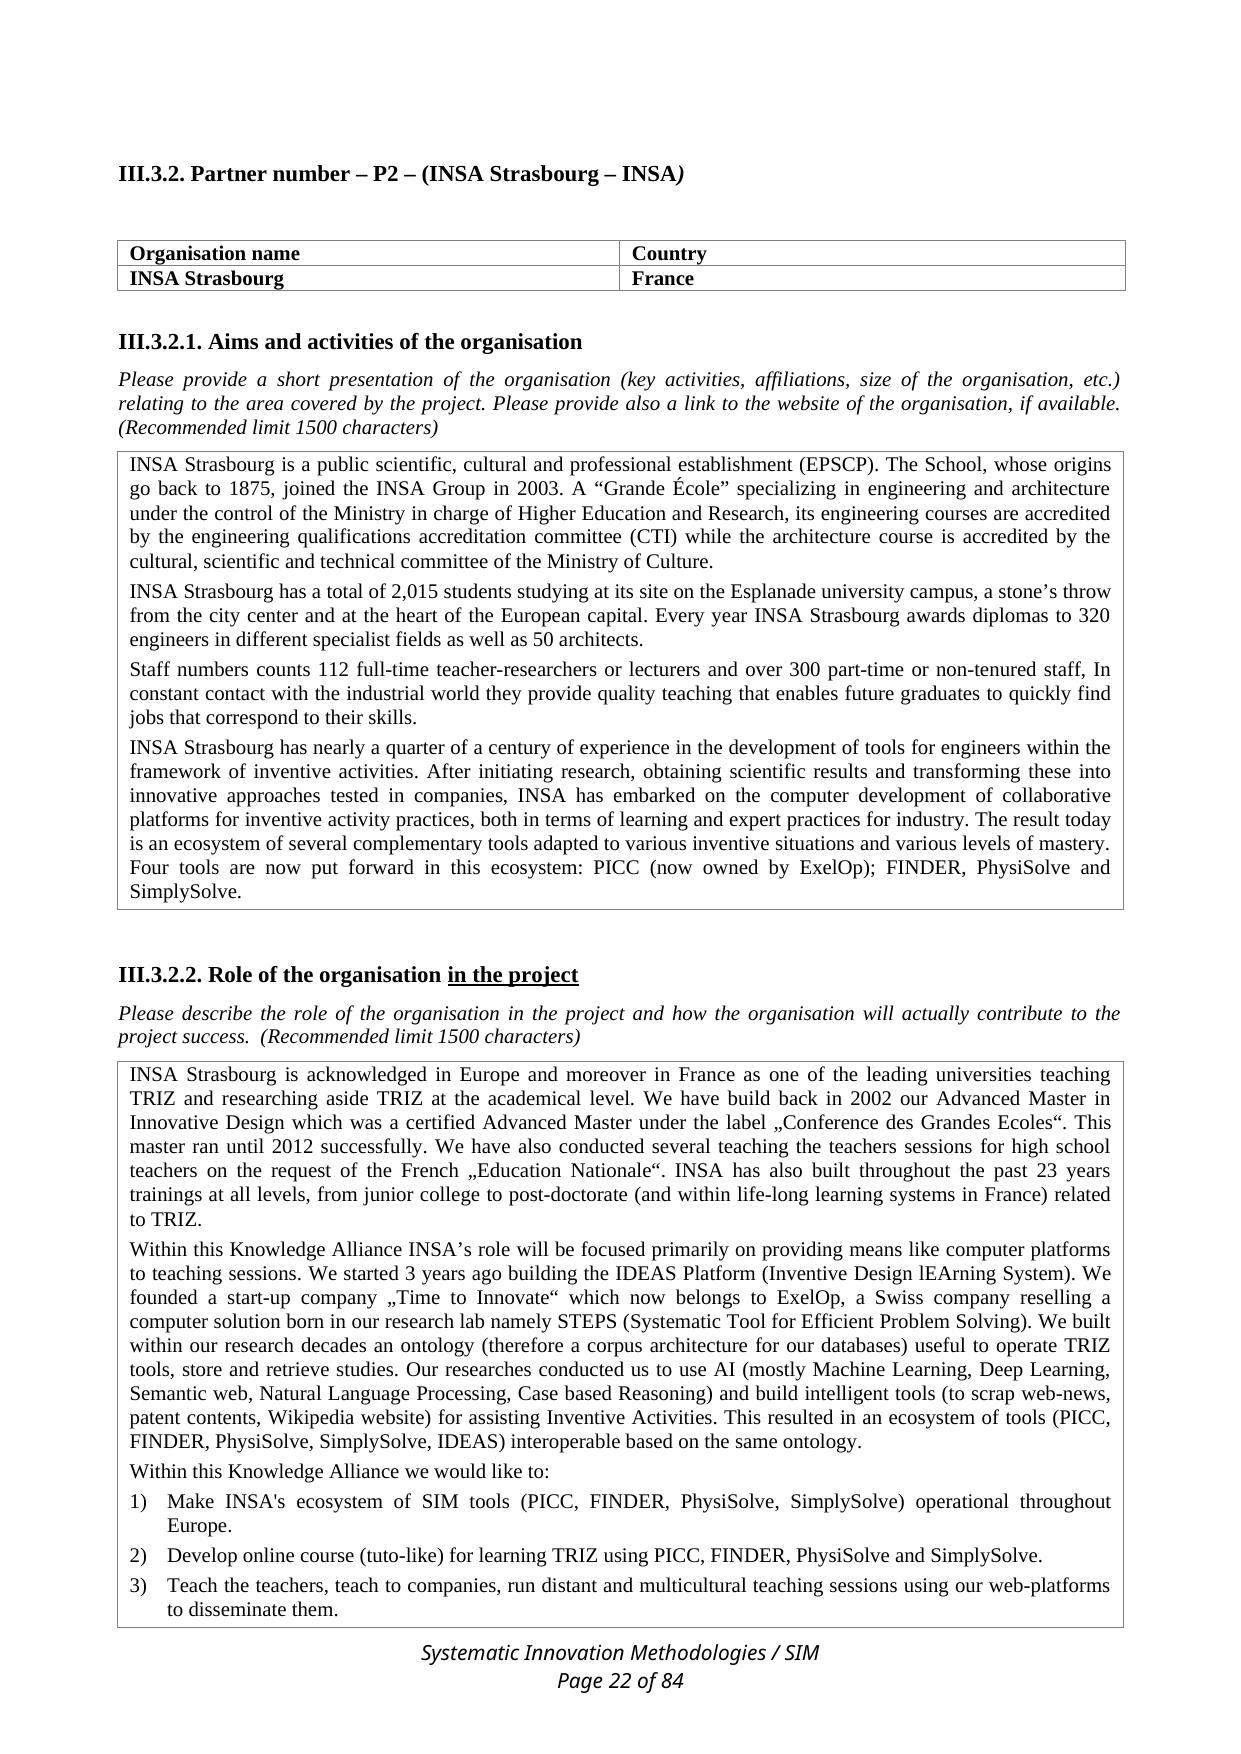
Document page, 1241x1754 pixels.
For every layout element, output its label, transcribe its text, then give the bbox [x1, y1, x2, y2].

table_header INSA Strasbourg is a public scientific, cultural and professional establishment (EPSCP). The School, whose origins go back to 1875, joined the INSA Group in 2003. A “Grande École” specializing in engineering and architecture under the control of the Ministry in charge of Higher Education and Research, its engineering courses are accredited by the engineering qualifications accreditation committee (CTI) while the architecture course is accredited by the cultural, scientific and technical committee of the Ministry of Culture. INSA Strasbourg has a total of 2,015 students studying at its site on the Esplanade university campus, a stone’s throw from the city center and at the heart of the European capital. Every year INSA Strasbourg awards diplomas to 320 engineers in different specialist fields as well as 50 architects. Staff numbers counts 112 full-time teacher-researchers or lecturers and over 300 part-time or non-tenured staff, In constant contact with the industrial world they provide quality teaching that enables future graduates to quickly find jobs that correspond to their skills. INSA Strasbourg has nearly a quarter of a century of experience in the development of tools for engineers within the framework of inventive activities. After initiating research, obtaining scientific results and transforming these into innovative approaches tested in companies, INSA has embarked on the computer development of collaborative platforms for inventive activity practices, both in terms of learning and expert practices for industry. The result today is an ecosystem of several complementary tools adapted to various inventive situations and various levels of mastery. Four tools are now put forward in this ecosystem: PICC (now owned by ExelOp); FINDER, PhysiSolve and SimplySolve. [118, 452, 1123, 909]
text III.3.2.2. Role of the organisation in the project [118, 962, 1122, 988]
table_header Organisation name [118, 241, 619, 265]
text Please describe the role of the organisation in the project and how the organisation will actually contribute to the project success. (Recommended limit 1500 characters) [118, 1000, 1122, 1048]
table_header INSA Strasbourg is acknowledged in Europe and moreover in France as one of the leading universities teaching TRIZ and researching aside TRIZ at the academical level. We have build back in 2002 our Advanced Master in Innovative Design which was a certified Advanced Master under the label „Conference des Grandes Ecoles“. This master ran until 2012 successfully. We have also conducted several teaching the teachers sessions for high school teachers on the request of the French „Education Nationale“. INSA has also built throughout the past 23 years trainings at all levels, from junior college to post-doctorate (and within life-long learning systems in France) related to TRIZ. Within this Knowledge Alliance INSA’s role will be focused primarily on providing means like computer platforms to teaching sessions. We started 3 years ago building the IDEAS Platform (Inventive Design lEArning System). We founded a start-up company „Time to Innovate“ which now belongs to ExelOp, a Swiss company reselling a computer solution born in our research lab namely STEPS (Systematic Tool for Efficient Problem Solving). We built within our research decades an ontology (therefore a corpus architecture for our databases) useful to operate TRIZ tools, store and retrieve studies. Our researches conducted us to use AI (mostly Machine Learning, Deep Learning, Semantic web, Natural Language Processing, Case based Reasoning) and build intelligent tools (to scrap web-news, patent contents, Wikipedia website) for assisting Inventive Activities. This resulted in an ecosystem of tools (PICC, FINDER, PhysiSolve, SimplySolve, IDEAS) interoperable based on the same ontology. Within this Knowledge Alliance we would like to: Make INSA's ecosystem of SIM tools (PICC, FINDER, PhysiSolve, SimplySolve) operational throughout Europe. Develop online course (tuto-like) for learning TRIZ using PICC, FINDER, PhysiSolve and SimplySolve. Teach the teachers, teach to companies, run distant and multicultural teaching sessions using our web-platforms to disseminate them. [118, 1062, 1123, 1627]
table_cell France [620, 266, 1125, 290]
subtitle III.3.2. Partner number – P2 – (INSA Strasbourg – INSA) [118, 160, 1122, 187]
text III.3.2.1. Aims and activities of the organisation [118, 328, 1122, 354]
table_cell INSA Strasbourg [118, 266, 619, 290]
table_header Country [620, 241, 1125, 265]
text Please provide a short presentation of the organisation (key activities, affiliations, size of the organisation, etc.) relating to the area covered by the project. Please provide also a link to the website of the organisation, if available. (Recommended limit 1500 characters) [118, 367, 1122, 439]
